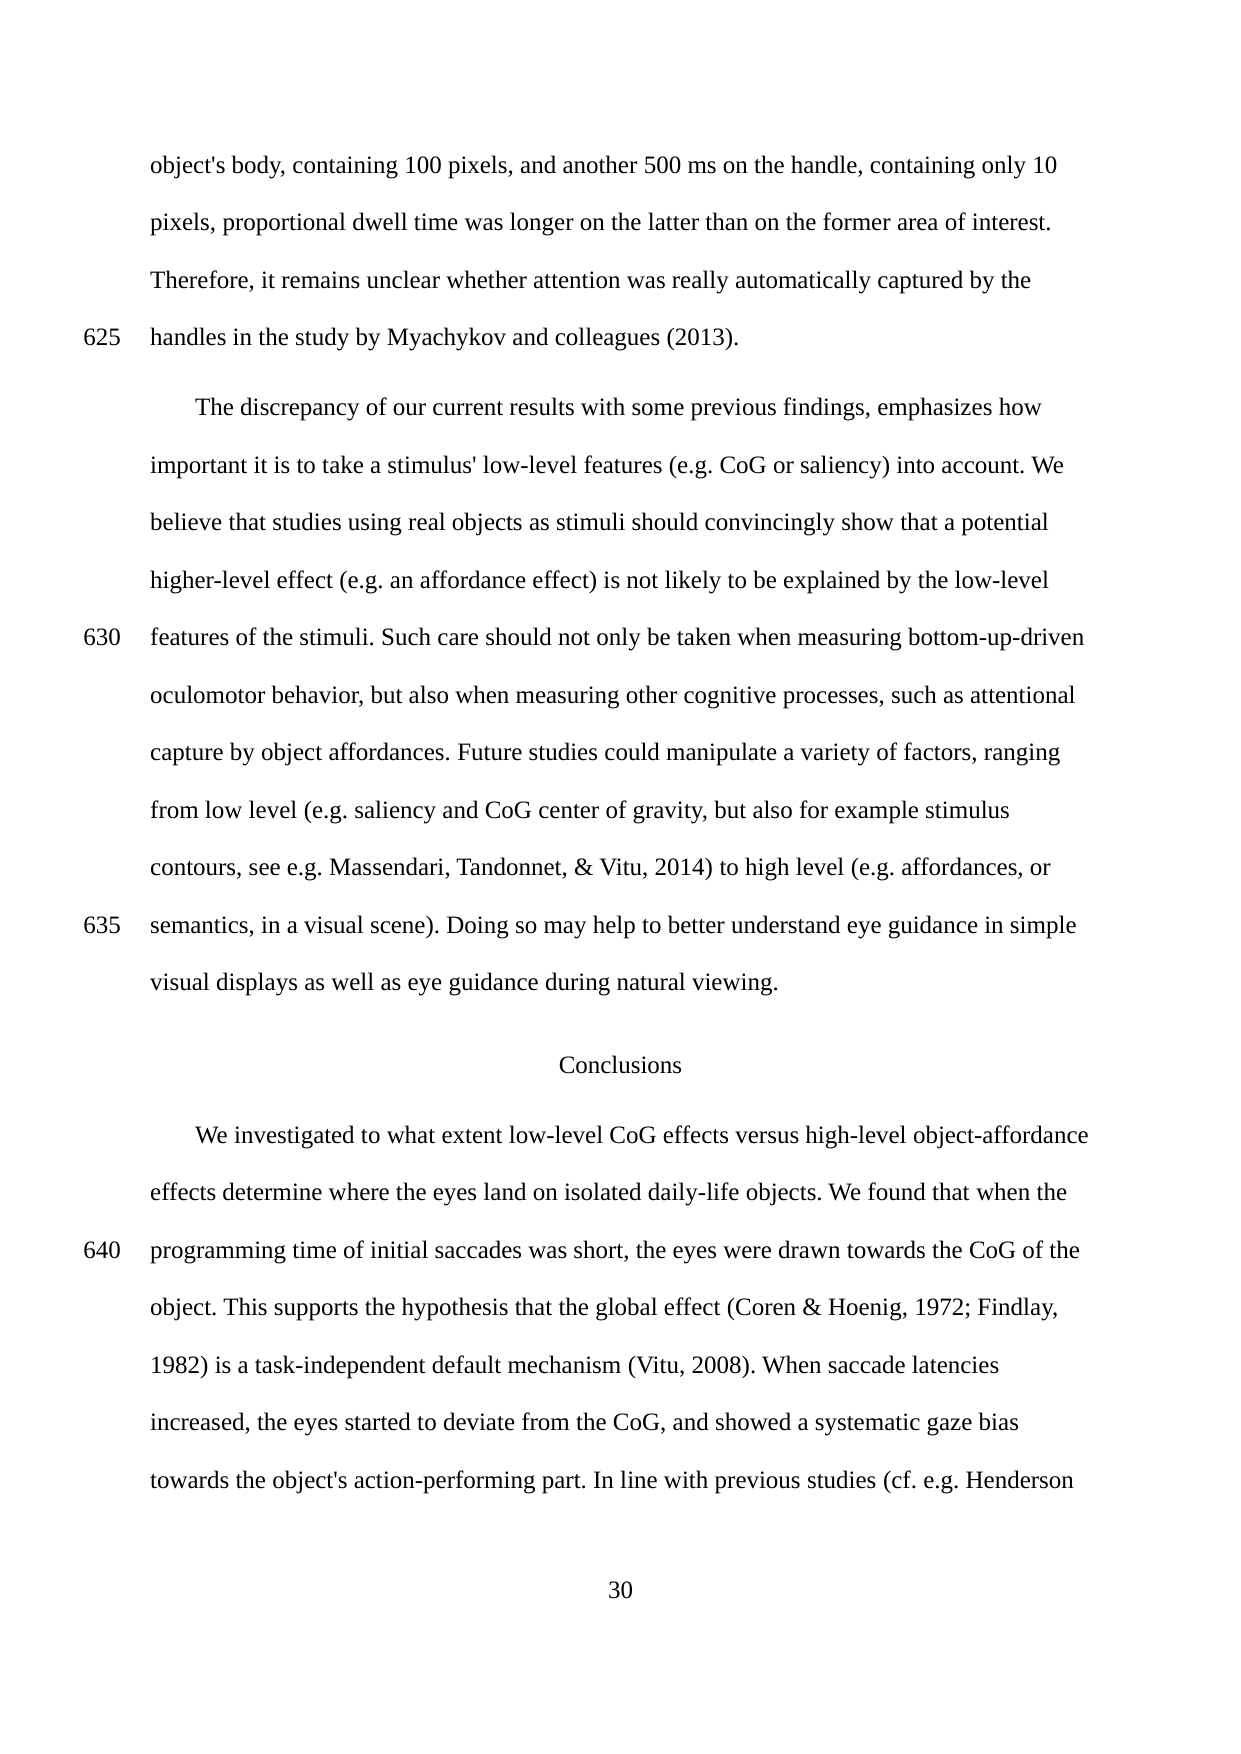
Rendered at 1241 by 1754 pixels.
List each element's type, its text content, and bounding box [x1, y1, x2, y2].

subtitle Conclusions [150, 1050, 1091, 1079]
text object's body, containing 100 pixels, and another 500 ms on the handle, containing only 10 pixels, proportional dwell time was longer on the latter than on the former area of interest. Therefore, it remains unclear whether attention was really automatically captured by the handles in the study by Myachykov and colleagues (2013). [150, 150, 1091, 351]
text We investigated to what extent low-level CoG effects versus high-level object-affordance effects determine where the eyes land on isolated daily-life objects. We found that when the programming time of initial saccades was short, the eyes were drawn towards the CoG of the object. This supports the hypothesis that the global effect (Coren & Hoenig, 1972; Findlay, 1982) is a task-independent default mechanism (Vitu, 2008). When saccade latencies increased, the eyes started to deviate from the CoG, and showed a systematic gaze bias towards the object's action-performing part. In line with previous studies (cf. e.g. Henderson [150, 1120, 1091, 1494]
text The discrepancy of our current results with some previous findings, emphasizes how important it is to take a stimulus' low-level features (e.g. CoG or saliency) into account. We believe that studies using real objects as stimuli should convincingly show that a potential higher-level effect (e.g. an affordance effect) is not likely to be explained by the low-level features of the stimuli. Such care should not only be taken when measuring bottom-up-driven oculomotor behavior, but also when measuring other cognitive processes, such as attentional capture by object affordances. Future studies could manipulate a variety of factors, ranging from low level (e.g. saliency and CoG center of gravity, but also for example stimulus contours, see e.g. Massendari, Tandonnet, & Vitu, 2014) to high level (e.g. affordances, or semantics, in a visual scene). Doing so may help to better understand eye guidance in simple visual displays as well as eye guidance during natural viewing. [150, 392, 1091, 996]
